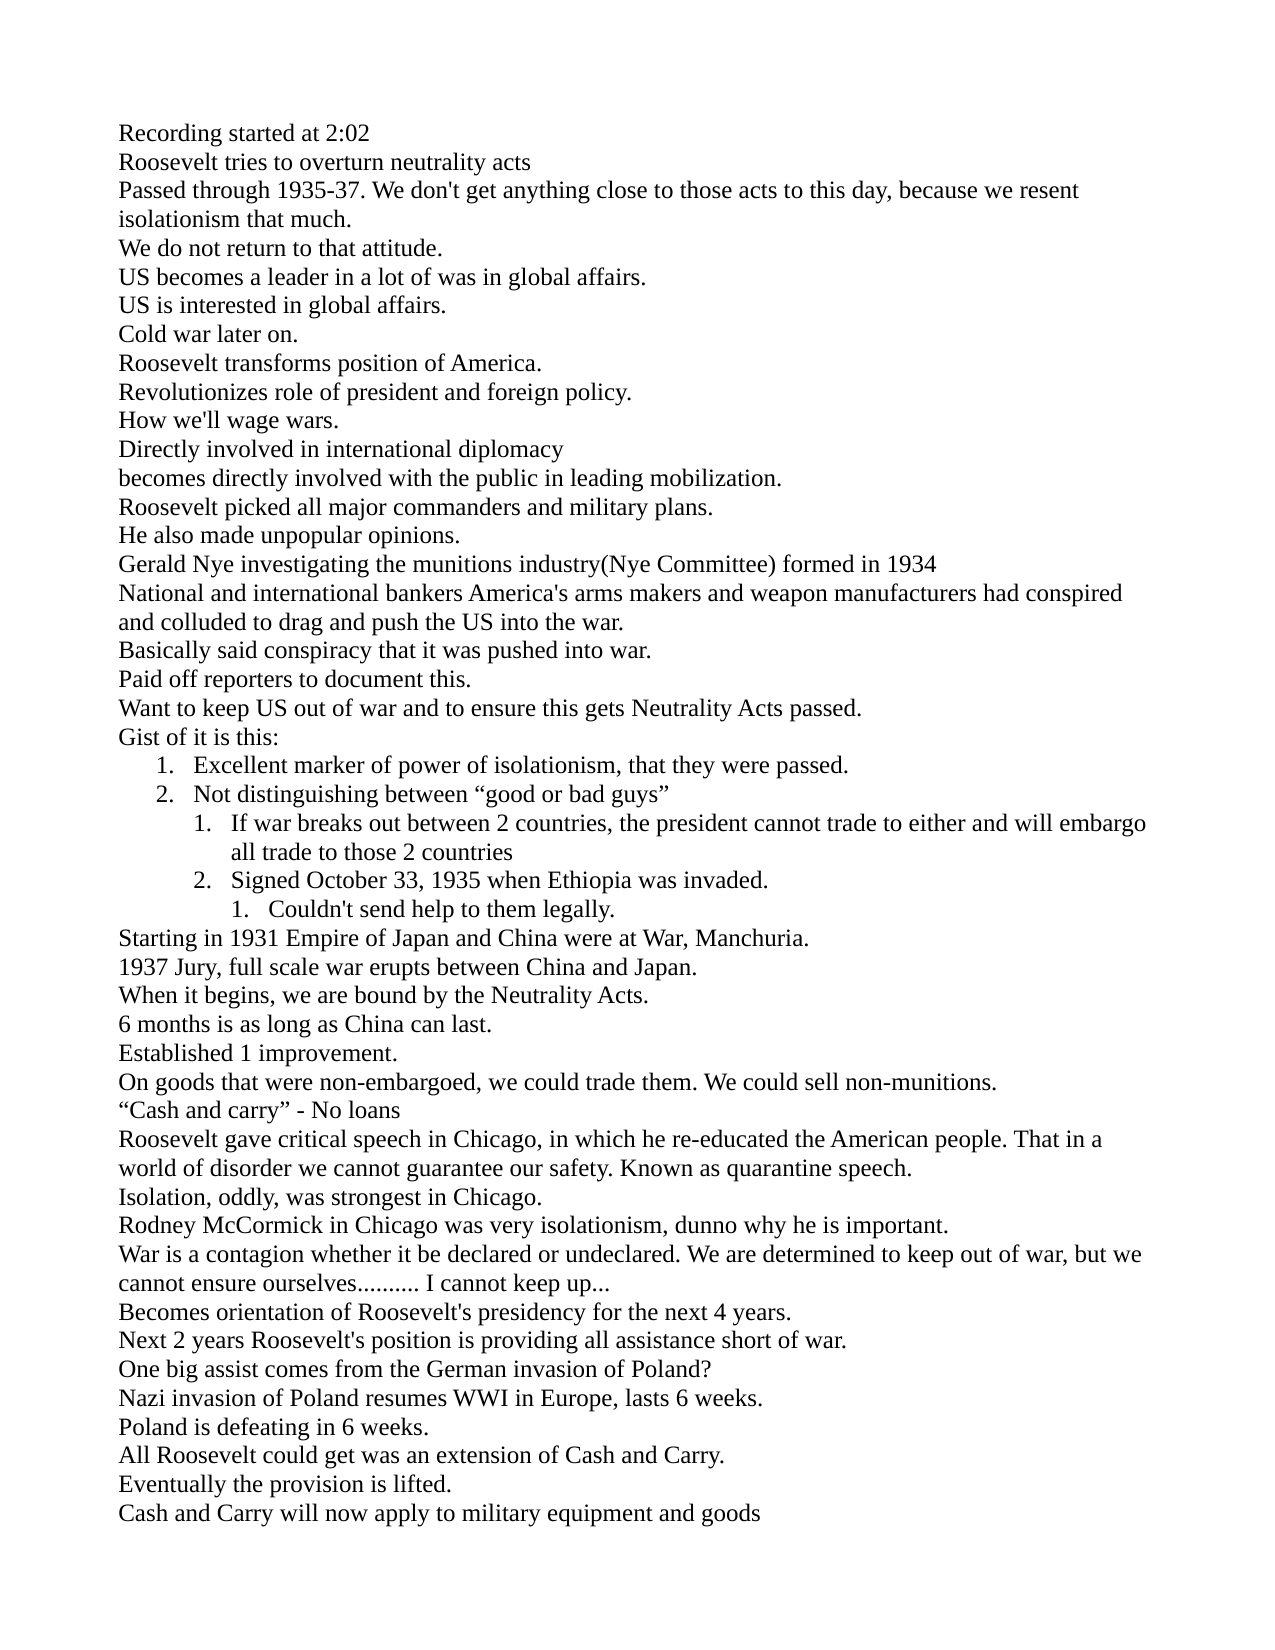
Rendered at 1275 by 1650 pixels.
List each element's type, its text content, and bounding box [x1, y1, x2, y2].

text Cold war later on. [118, 319, 1157, 348]
text Next 2 years Roosevelt's position is providing all assistance short of war. [118, 1326, 1157, 1354]
text Gerald Nye investigating the munitions industry(Nye Committee) formed in 1934 [118, 549, 1157, 578]
text Rodney McCormick in Chicago was very isolationism, dunno why he is important. [118, 1211, 1157, 1239]
text Roosevelt gave critical speech in Chicago, in which he re-educated the American people. That in a world of disorder we cannot guarantee our safety. Known as quarantine speech. [118, 1124, 1157, 1182]
text Basically said conspiracy that it was pushed into war. [118, 636, 1157, 664]
text US is interested in global affairs. [118, 291, 1157, 319]
text Passed through 1935-37. We don't get anything close to those acts to this day, because we resent isolationism that much. [118, 176, 1157, 233]
text becomes directly involved with the public in leading mobilization. [118, 463, 1157, 492]
text Starting in 1931 Empire of Japan and China were at War, Manchuria. [118, 923, 1157, 952]
list Excellent marker of power of isolationism, that they were passed. [156, 751, 1157, 779]
text Roosevelt transforms position of America. [118, 348, 1157, 377]
list Not distinguishing between “good or bad guys” [156, 779, 1157, 808]
text Nazi invasion of Poland resumes WWI in Europe, lasts 6 weeks. [118, 1383, 1157, 1412]
text Roosevelt tries to overturn neutrality acts [118, 147, 1157, 176]
text How we'll wage wars. [118, 406, 1157, 434]
text One big assist comes from the German invasion of Poland? [118, 1354, 1157, 1383]
text When it begins, we are bound by the Neutrality Acts. [118, 981, 1157, 1009]
text All Roosevelt could get was an extension of Cash and Carry. [118, 1441, 1157, 1469]
text Gist of it is this: [118, 722, 1157, 751]
text Isolation, oddly, was strongest in Chicago. [118, 1182, 1157, 1211]
text Cash and Carry will now apply to military equipment and goods [118, 1498, 1157, 1527]
text Revolutionizes role of president and foreign policy. [118, 377, 1157, 406]
text 1937 Jury, full scale war erupts between China and Japan. [118, 952, 1157, 981]
text Paid off reporters to document this. [118, 664, 1157, 693]
list Signed October 33, 1935 when Ethiopia was invaded. [193, 866, 1157, 894]
text Directly involved in international diplomacy [118, 434, 1157, 463]
text He also made unpopular opinions. [118, 521, 1157, 549]
text We do not return to that attitude. [118, 233, 1157, 262]
list Couldn't send help to them legally. [231, 894, 1157, 923]
text Eventually the provision is lifted. [118, 1469, 1157, 1498]
text Poland is defeating in 6 weeks. [118, 1412, 1157, 1441]
text 6 months is as long as China can last. [118, 1009, 1157, 1038]
text War is a contagion whether it be declared or undeclared. We are determined to keep out of war, but we cannot ensure ourselves.......... I cannot keep up... [118, 1239, 1157, 1297]
text US becomes a leader in a lot of was in global affairs. [118, 262, 1157, 291]
list If war breaks out between 2 countries, the president cannot trade to either and will embargo all trade to those 2 countries [193, 808, 1157, 866]
text Roosevelt picked all major commanders and military plans. [118, 492, 1157, 521]
text Recording started at 2:02 [118, 118, 1157, 147]
text National and international bankers America's arms makers and weapon manufacturers had conspired and colluded to drag and push the US into the war. [118, 578, 1157, 636]
text Want to keep US out of war and to ensure this gets Neutrality Acts passed. [118, 693, 1157, 722]
text Becomes orientation of Roosevelt's presidency for the next 4 years. [118, 1297, 1157, 1326]
text “Cash and carry” - No loans [118, 1096, 1157, 1124]
text Established 1 improvement. [118, 1038, 1157, 1067]
text On goods that were non-embargoed, we could trade them. We could sell non-munitions. [118, 1067, 1157, 1096]
